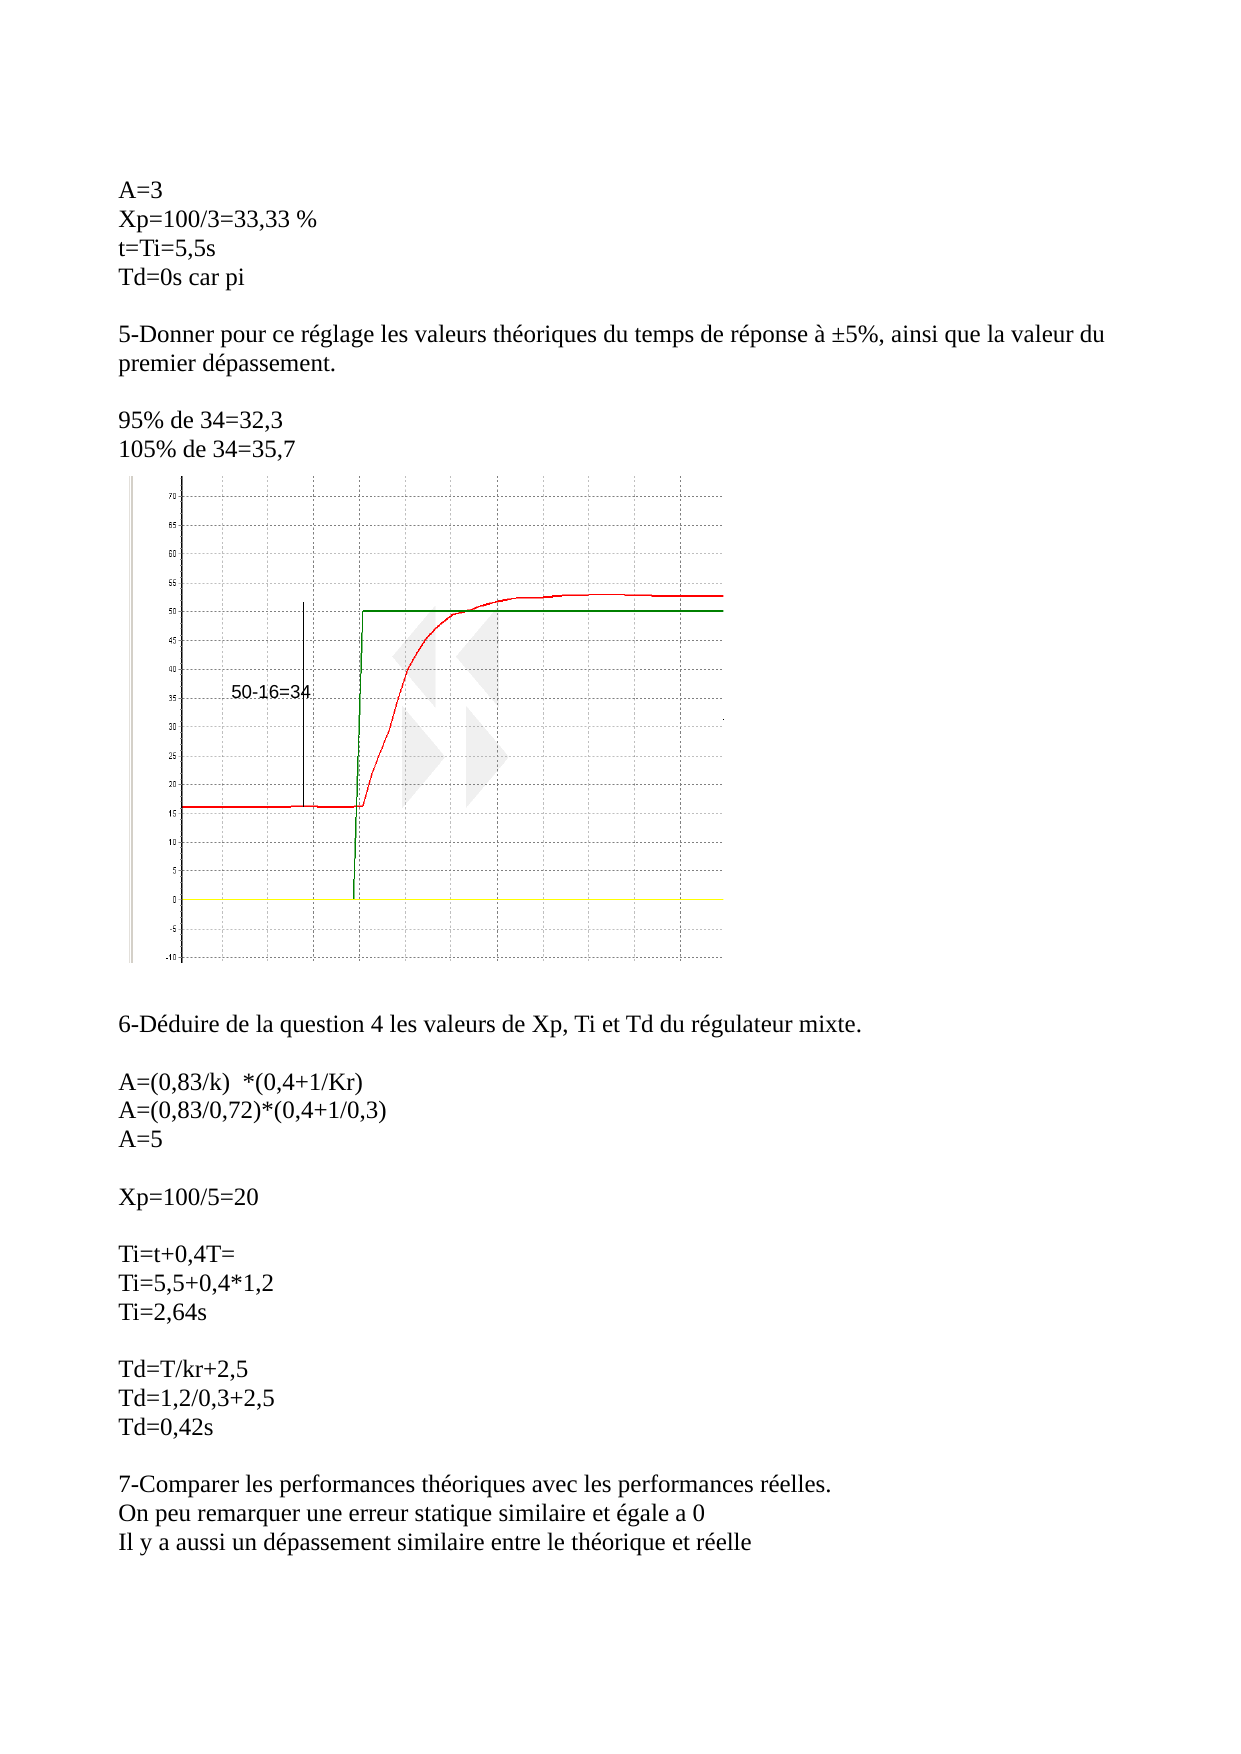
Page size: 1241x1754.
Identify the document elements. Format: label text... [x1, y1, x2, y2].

text Ti=2,64s [118, 1297, 1122, 1326]
text Td=0s car pi [118, 262, 1122, 291]
text 5-Donner pour ce réglage les valeurs théoriques du temps de réponse à ±5%, ainsi que la valeur du premier dépassement. [118, 319, 1122, 377]
picture [129, 476, 724, 963]
text Xp=100/5=20 [118, 1182, 1122, 1211]
text t=Ti=5,5s [118, 233, 1122, 262]
text Td=0,42s [118, 1412, 1122, 1441]
text A=(0,83/0,72)*(0,4+1/0,3) [118, 1096, 1122, 1124]
text Il y a aussi un dépassement similaire entre le théorique et réelle [118, 1527, 1122, 1556]
text A=(0,83/k) *(0,4+1/Kr) [118, 1067, 1122, 1096]
text 6-Déduire de la question 4 les valeurs de Xp, Ti et Td du régulateur mixte. [118, 1009, 1122, 1038]
text 105% de 34=35,7 [118, 434, 1122, 463]
text Td=1,2/0,3+2,5 [118, 1383, 1122, 1412]
text On peu remarquer une erreur statique similaire et égale a 0 [118, 1498, 1122, 1527]
text Td=T/kr+2,5 [118, 1354, 1122, 1383]
text Xp=100/3=33,33 % [118, 204, 1122, 233]
text 7-Comparer les performances théoriques avec les performances réelles. [118, 1469, 1122, 1498]
text Ti=t+0,4T= [118, 1239, 1122, 1268]
text A=5 [118, 1124, 1122, 1153]
text 95% de 34=32,3 [118, 406, 1122, 434]
text A=3 [118, 176, 1122, 204]
text Ti=5,5+0,4*1,2 [118, 1268, 1122, 1297]
